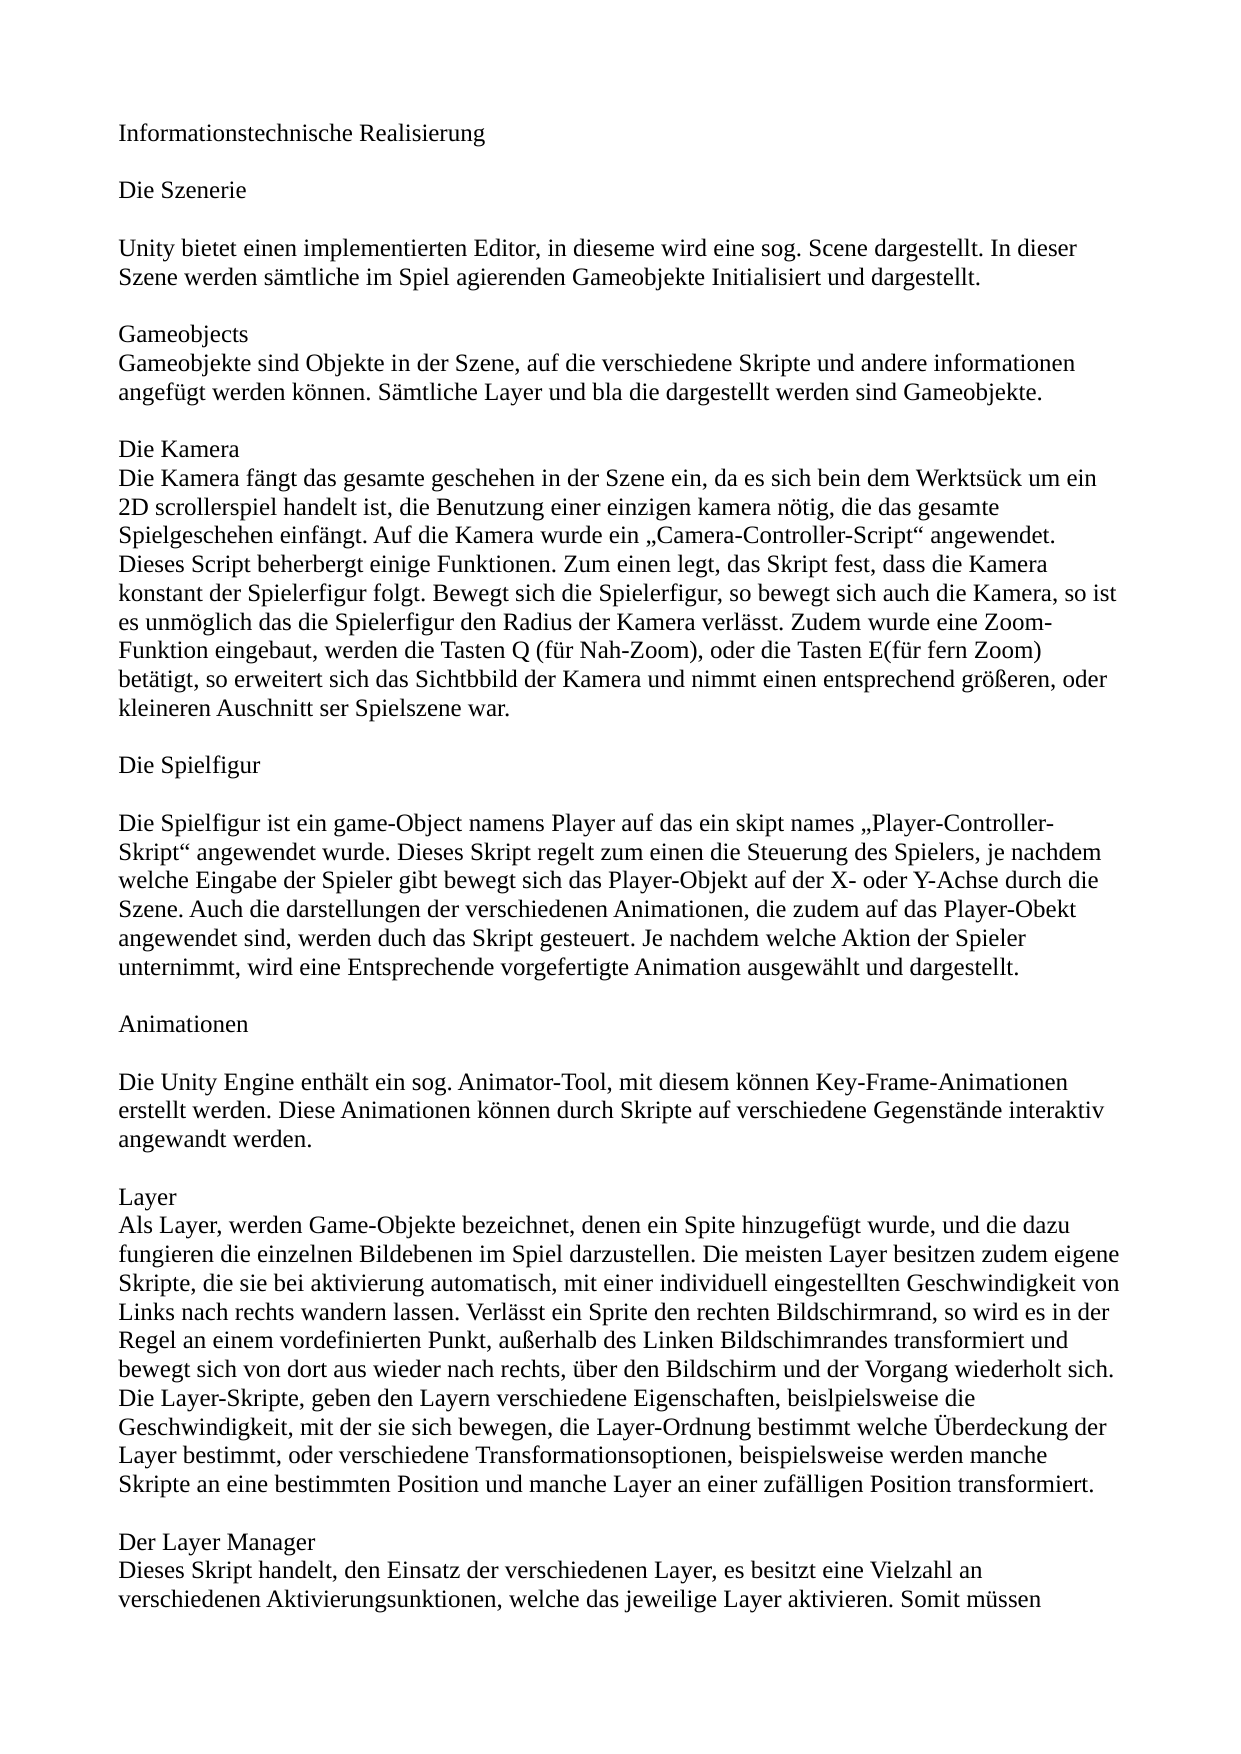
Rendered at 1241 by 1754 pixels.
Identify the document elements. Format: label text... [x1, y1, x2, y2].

text Die Kamera [118, 434, 1122, 463]
text Als Layer, werden Game-Objekte bezeichnet, denen ein Spite hinzugefügt wurde, und die dazu fungieren die einzelnen Bildebenen im Spiel darzustellen. Die meisten Layer besitzen zudem eigene Skripte, die sie bei aktivierung automatisch, mit einer individuell eingestellten Geschwindigkeit von Links nach rechts wandern lassen. Verlässt ein Sprite den rechten Bildschirmrand, so wird es in der Regel an einem vordefinierten Punkt, außerhalb des Linken Bildschimrandes transformiert und bewegt sich von dort aus wieder nach rechts, über den Bildschirm und der Vorgang wiederholt sich. [118, 1211, 1122, 1383]
text Dieses Skript handelt, den Einsatz der verschiedenen Layer, es besitzt eine Vielzahl an verschiedenen Aktivierungsunktionen, welche das jeweilige Layer aktivieren. Somit müssen [118, 1556, 1122, 1613]
text Die Szenerie [118, 176, 1122, 204]
text Die Layer-Skripte, geben den Layern verschiedene Eigenschaften, beislpielsweise die Geschwindigkeit, mit der sie sich bewegen, die Layer-Ordnung bestimmt welche Überdeckung der Layer bestimmt, oder verschiedene Transformationsoptionen, beispielsweise werden manche Skripte an eine bestimmten Position und manche Layer an einer zufälligen Position transformiert. [118, 1383, 1122, 1498]
text Gameobjects [118, 319, 1122, 348]
text Informationstechnische Realisierung [118, 118, 1122, 147]
text Gameobjekte sind Objekte in der Szene, auf die verschiedene Skripte und andere informationen angefügt werden können. Sämtliche Layer und bla die dargestellt werden sind Gameobjekte. [118, 348, 1122, 406]
text Layer [118, 1182, 1122, 1211]
text Unity bietet einen implementierten Editor, in dieseme wird eine sog. Scene dargestellt. In dieser Szene werden sämtliche im Spiel agierenden Gameobjekte Initialisiert und dargestellt. [118, 233, 1122, 291]
text Die Spielfigur ist ein game-Object namens Player auf das ein skipt names „Player-Controller-Skript“ angewendet wurde. Dieses Skript regelt zum einen die Steuerung des Spielers, je nachdem welche Eingabe der Spieler gibt bewegt sich das Player-Objekt auf der X- oder Y-Achse durch die Szene. Auch die darstellungen der verschiedenen Animationen, die zudem auf das Player-Obekt angewendet sind, werden duch das Skript gesteuert. Je nachdem welche Aktion der Spieler unternimmt, wird eine Entsprechende vorgefertigte Animation ausgewählt und dargestellt. [118, 808, 1122, 981]
text Die Kamera fängt das gesamte geschehen in der Szene ein, da es sich bein dem Werktsück um ein 2D scrollerspiel handelt ist, die Benutzung einer einzigen kamera nötig, die das gesamte Spielgeschehen einfängt. Auf die Kamera wurde ein „Camera-Controller-Script“ angewendet. Dieses Script beherbergt einige Funktionen. Zum einen legt, das Skript fest, dass die Kamera konstant der Spielerfigur folgt. Bewegt sich die Spielerfigur, so bewegt sich auch die Kamera, so ist es unmöglich das die Spielerfigur den Radius der Kamera verlässt. Zudem wurde eine Zoom-Funktion eingebaut, werden die Tasten Q (für Nah-Zoom), oder die Tasten E(für fern Zoom) betätigt, so erweitert sich das Sichtbbild der Kamera und nimmt einen entsprechend größeren, oder kleineren Auschnitt ser Spielszene war. [118, 463, 1122, 722]
text Animationen [118, 1009, 1122, 1038]
text Der Layer Manager [118, 1527, 1122, 1556]
text Die Spielfigur [118, 751, 1122, 779]
text Die Unity Engine enthält ein sog. Animator-Tool, mit diesem können Key-Frame-Animationen erstellt werden. Diese Animationen können durch Skripte auf verschiedene Gegenstände interaktiv angewandt werden. [118, 1067, 1122, 1153]
